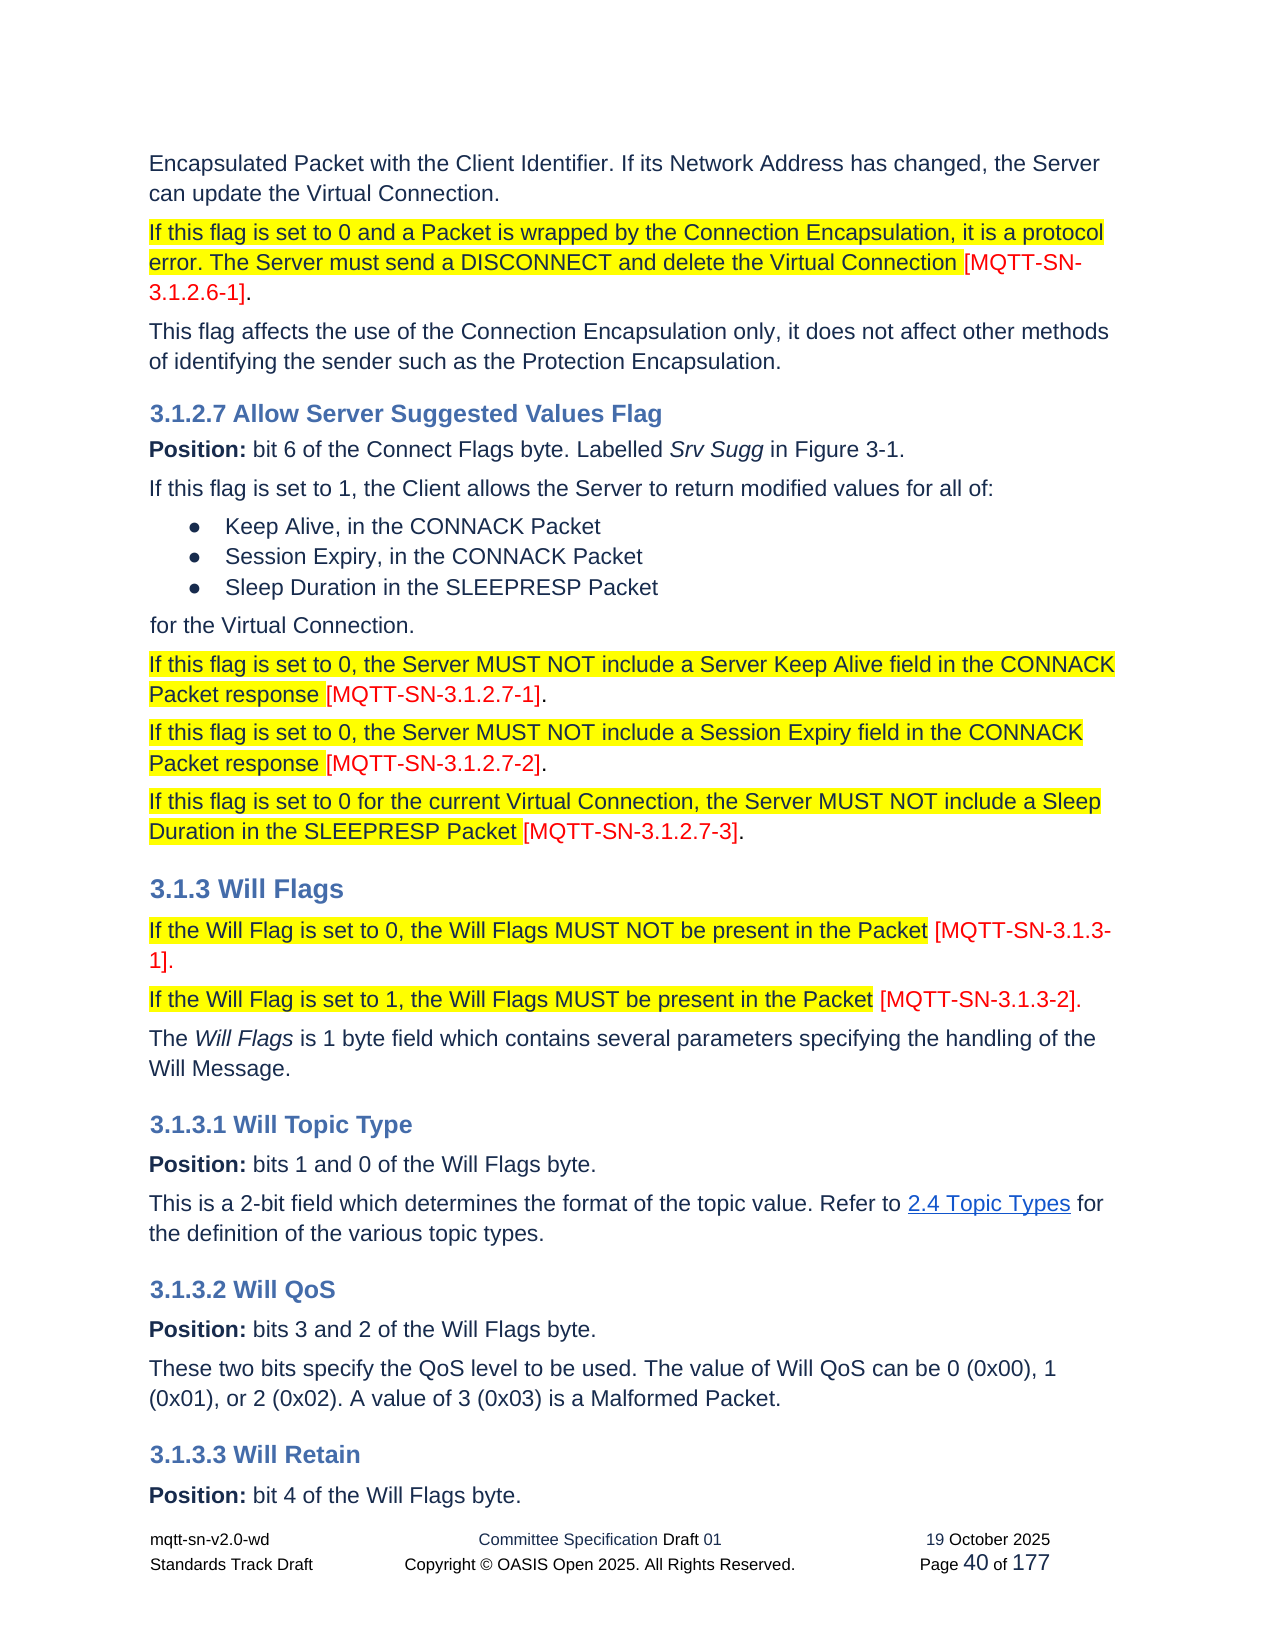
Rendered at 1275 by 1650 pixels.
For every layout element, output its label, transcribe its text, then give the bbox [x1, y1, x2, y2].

text This is a 2-bit field which determines the format of the topic value. Refer to 2.4 Topic Types for the definition of the various topic types. [148, 1190, 1124, 1246]
text If this flag is set to 0, the Server MUST NOT include a Server Keep Alive field in the CONNACK Packet response [MQTT-SN-3.1.2.7-1]. [148, 651, 1124, 707]
list Sleep Duration in the SLEEPRESP Packet [187, 573, 1124, 600]
list Session Expiry, in the CONNACK Packet [187, 543, 1124, 570]
text Encapsulated Packet with the Client Identifier. If its Network Address has changed, the Server can update the Virtual Connection. [148, 150, 1124, 207]
text If this flag is set to 0 and a Packet is wrapped by the Connection Encapsulation, it is a protocol error. The Server must send a DISCONNECT and delete the Virtual Connection [MQTT-SN-3.1.2.6-1]. [148, 219, 1124, 306]
text If this flag is set to 0 for the current Virtual Connection, the Server MUST NOT include a Sleep Duration in the SLEEPRESP Packet [MQTT-SN-3.1.2.7-3]. [148, 788, 1124, 845]
text for the Virtual Connection. [150, 612, 1124, 638]
text The Will Flags is 1 byte field which contains several parameters specifying the handling of the Will Message. [148, 1024, 1124, 1081]
subtitle 3.1.3.2 Will QoS [150, 1275, 1124, 1304]
text If this flag is set to 0, the Server MUST NOT include a Session Expiry field in the CONNACK Packet response [MQTT-SN-3.1.2.7-2]. [148, 719, 1124, 776]
text These two bits specify the QoS level to be used. The value of Will QoS can be 0 (0x00), 1 (0x01), or 2 (0x02). A value of 3 (0x03) is a Malformed Packet. [148, 1355, 1124, 1412]
text This flag affects the use of the Connection Encapsulation only, it does not affect other methods of identifying the sender such as the Protection Encapsulation. [148, 318, 1124, 374]
text Position: bits 1 and 0 of the Will Flags byte. [148, 1151, 1124, 1178]
text Position: bits 3 and 2 of the Will Flags byte. [148, 1316, 1124, 1343]
subtitle 3.1.2.7 Allow Server Suggested Values Flag [150, 399, 1124, 428]
text If the Will Flag is set to 0, the Will Flags MUST NOT be present in the Packet [MQTT-SN-3.1.3-1]. [148, 917, 1124, 974]
subtitle 3.1.3.3 Will Retain [150, 1440, 1124, 1469]
text If this flag is set to 1, the Client allows the Server to return modified values for all of: [148, 474, 1124, 501]
subtitle 3.1.3 Will Flags [150, 873, 1124, 905]
subtitle 3.1.3.1 Will Topic Type [150, 1110, 1124, 1139]
text Position: bit 4 of the Will Flags byte. [148, 1482, 1124, 1508]
list Keep Alive, in the CONNACK Packet [187, 513, 1124, 539]
text Position: bit 6 of the Connect Flags byte. Labelled Srv Sugg in Figure 3-1. [148, 436, 1124, 462]
text If the Will Flag is set to 1, the Will Flags MUST be present in the Packet [MQTT-SN-3.1.3-2]. [148, 986, 873, 1012]
